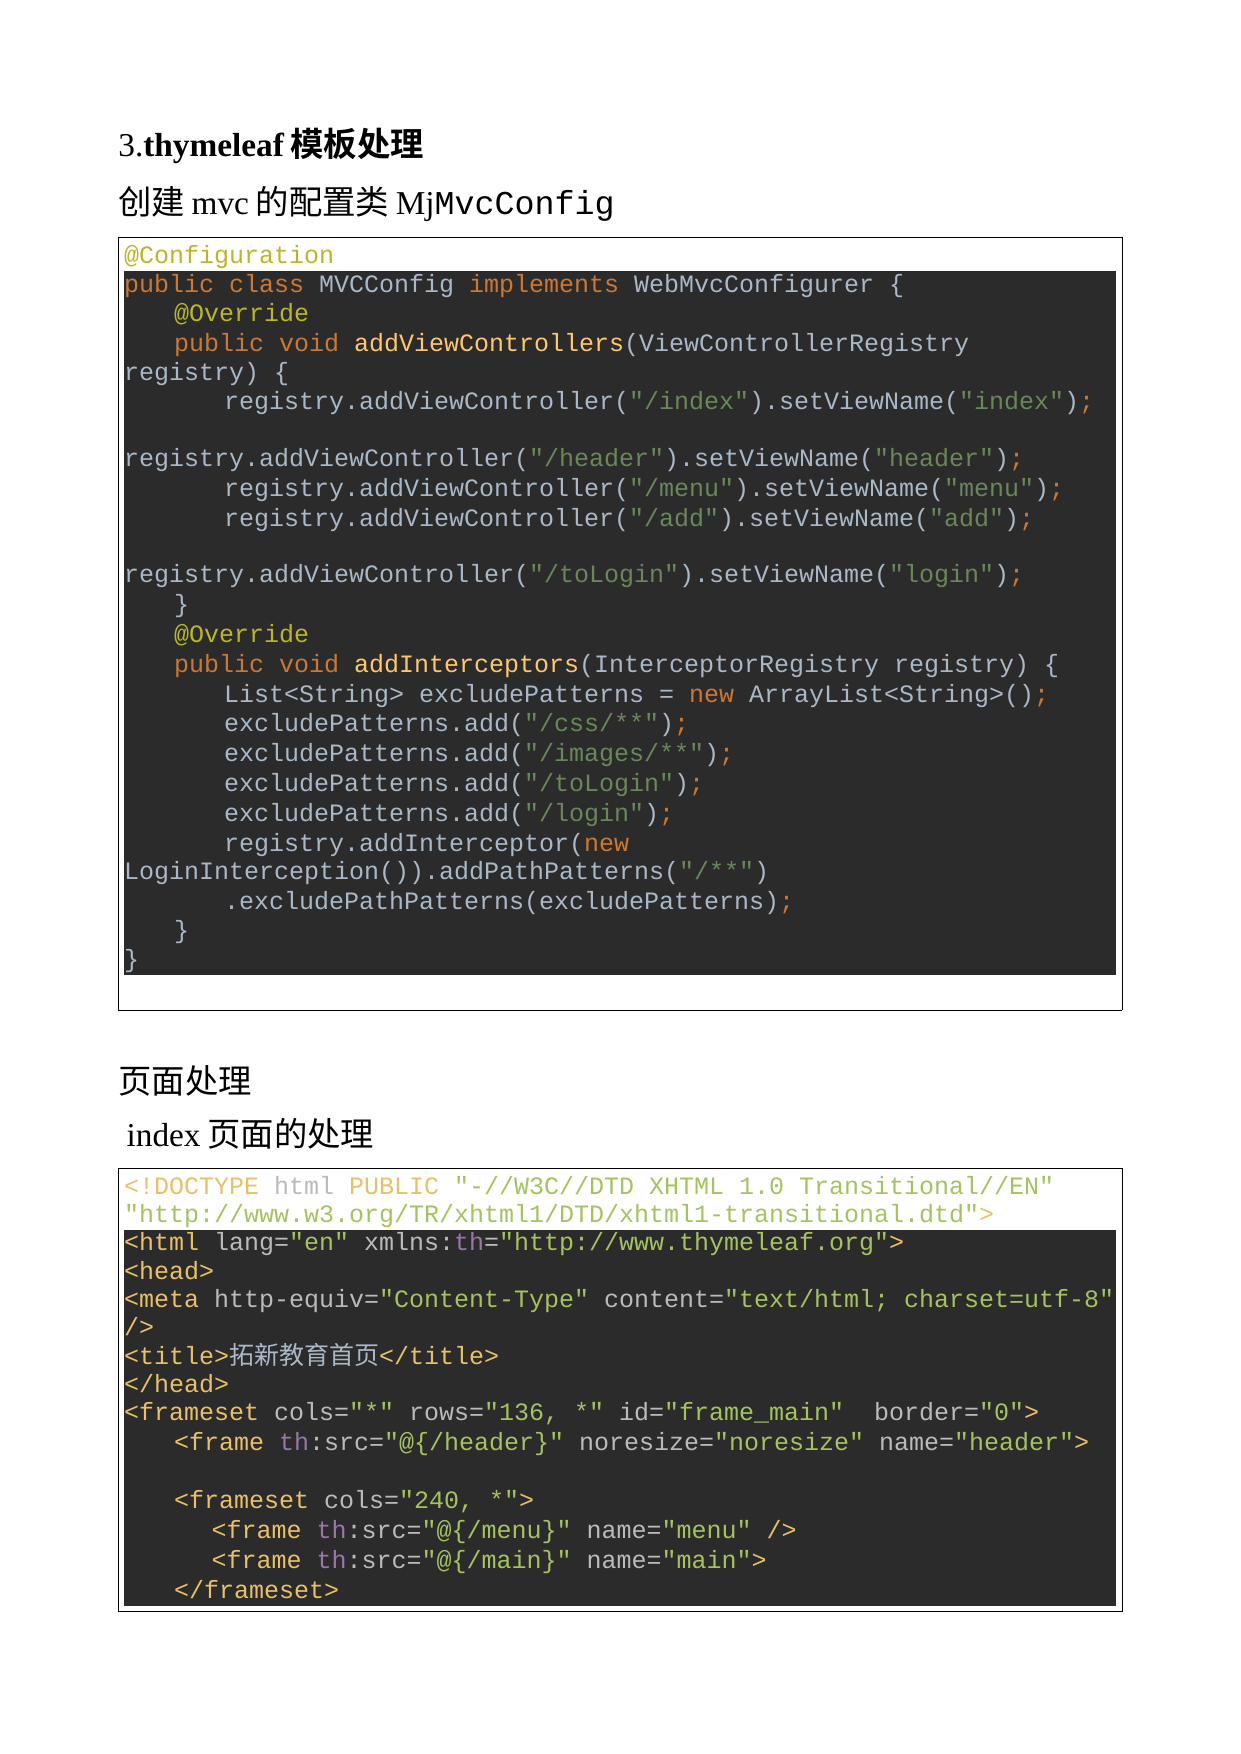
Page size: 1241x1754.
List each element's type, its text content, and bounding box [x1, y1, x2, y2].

text index页面的处理 [118, 1114, 1122, 1155]
text 创建mvc的配置类MjMvcConfig [118, 179, 1122, 224]
text 页面处理 [118, 1061, 1122, 1102]
table_header @Configuration public class MVCConfig implements WebMvcConfigurer { @Override public void addViewControllers(ViewControllerRegistry registry) { registry.addViewController("/index").setViewName("index"); registry.addViewController("/header").setViewName("header"); registry.addViewController("/menu").setViewName("menu"); registry.addViewController("/add").setViewName("add"); registry.addViewController("/toLogin").setViewName("login"); } @Override public void addInterceptors(InterceptorRegistry registry) { List<String> excludePatterns = new ArrayList<String>(); excludePatterns.add("/css/**"); excludePatterns.add("/images/**"); excludePatterns.add("/toLogin"); excludePatterns.add("/login"); registry.addInterceptor(new LoginInterception()).addPathPatterns("/**") .excludePathPatterns(excludePatterns); } } [119, 238, 1122, 1010]
table_header <!DOCTYPE html PUBLIC "-//W3C//DTD XHTML 1.0 Transitional//EN" "http://www.w3.org/TR/xhtml1/DTD/xhtml1-transitional.dtd"> <html lang="en" xmlns:th="http://www.thymeleaf.org"> <head> <meta http-equiv="Content-Type" content="text/html; charset=utf-8" /> <title>拓新教育首页</title> </head> <frameset cols="*" rows="136, *" id="frame_main" border="0"> <frame th:src="@{/header}" noresize="noresize" name="header"> <frameset cols="240, *"> <frame th:src="@{/menu}" name="menu" /> <frame th:src="@{/main}" name="main"> </frameset> [119, 1169, 1122, 1611]
subtitle 3.thymeleaf模板处理 [118, 118, 1122, 166]
